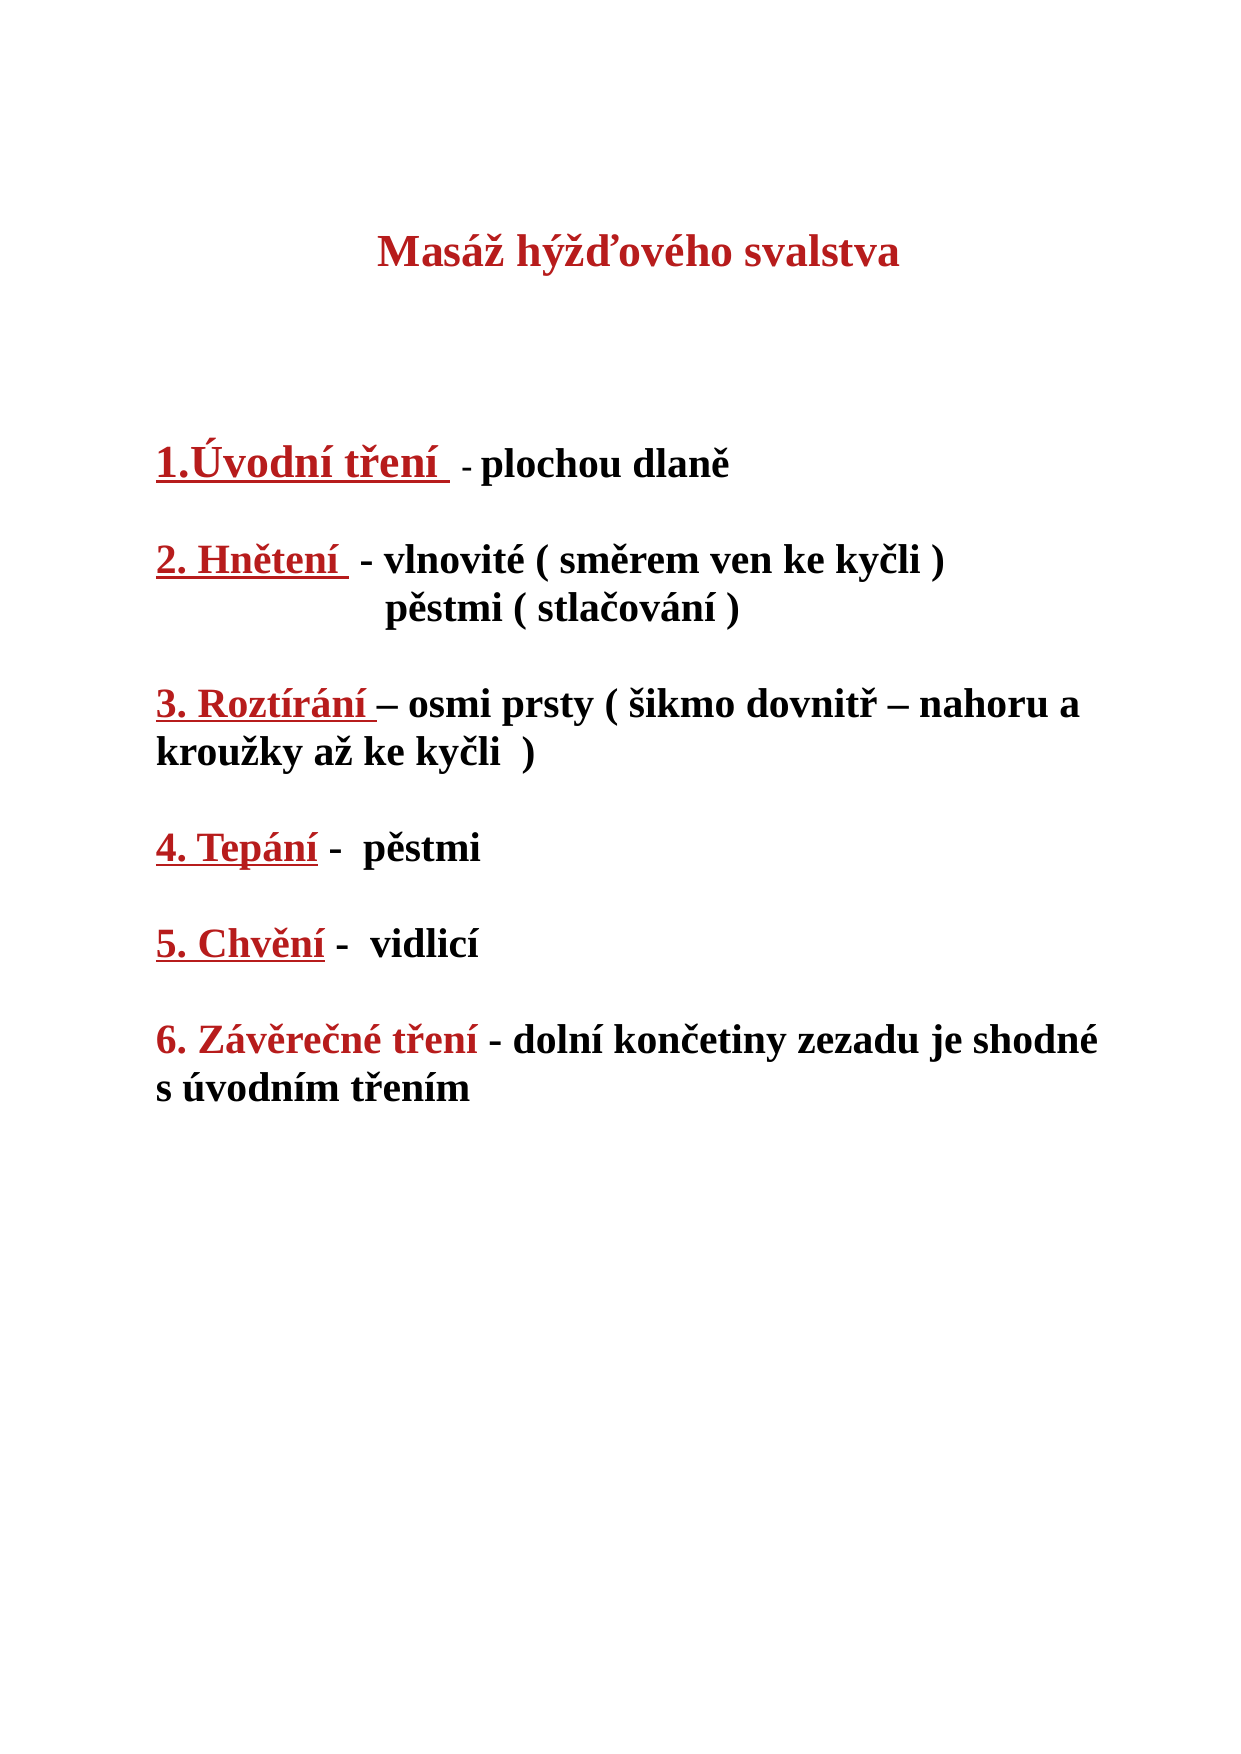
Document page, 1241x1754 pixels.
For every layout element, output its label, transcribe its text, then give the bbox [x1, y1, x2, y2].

text 6. Závěrečné tření - dolní končetiny zezadu je shodné s úvodním třením [156, 1014, 1122, 1110]
text pěstmi ( stlačování ) [156, 583, 1122, 631]
text 4. Tepání - pěstmi [156, 822, 1122, 870]
text 1.Úvodní tření - plochou dlaně [156, 434, 1122, 487]
text 3. Roztírání – osmi prsty ( šikmo dovnitř – nahoru a kroužky až ke kyčli ) [156, 679, 1122, 774]
text 5. Chvění - vidlicí [156, 918, 1122, 966]
text Masáž hýžďového svalstva [156, 223, 1122, 276]
text 2. Hnětení - vlnovité ( směrem ven ke kyčli ) [156, 535, 1122, 583]
